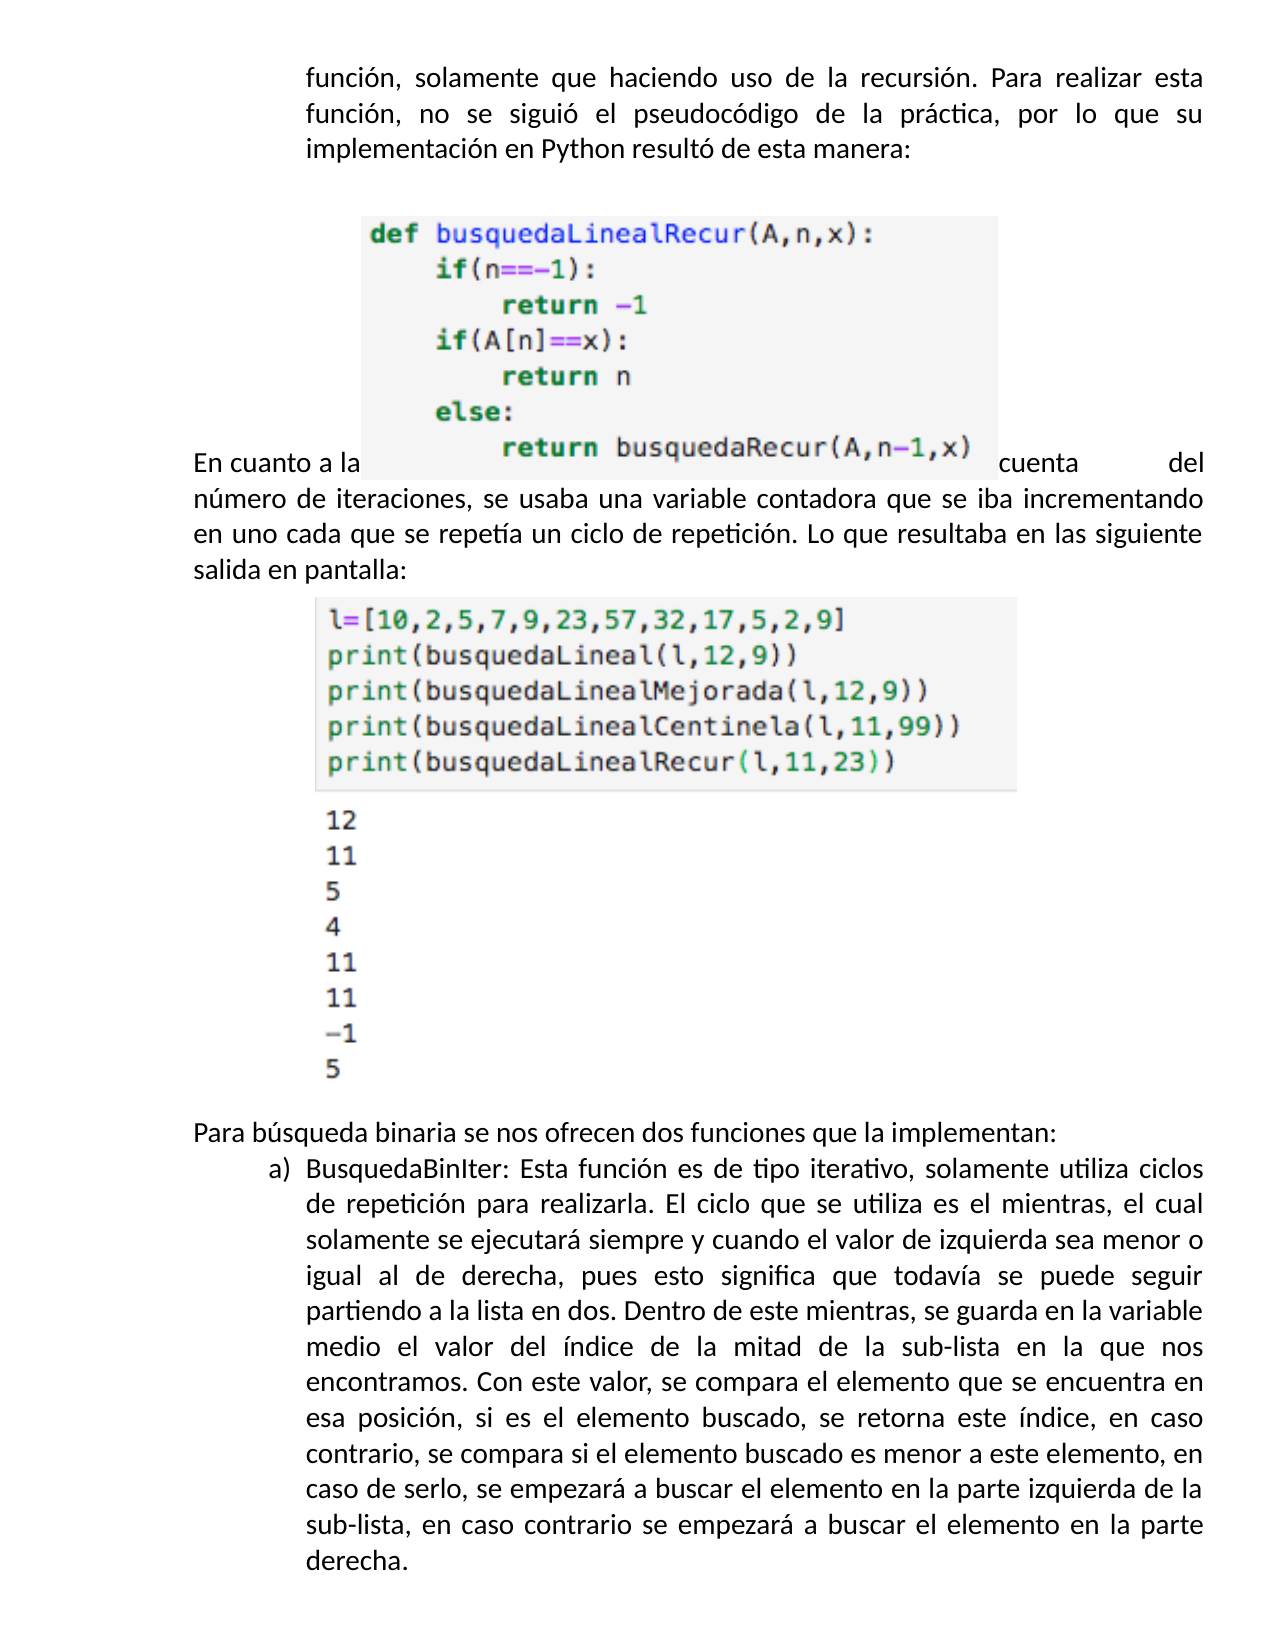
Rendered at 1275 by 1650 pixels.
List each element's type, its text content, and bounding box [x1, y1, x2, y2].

text En cuanto a la cuenta del número de iteraciones, se usaba una variable contadora que se iba incrementando en uno cada que se repetía un ciclo de repetición. Lo que resultaba en las siguiente salida en pantalla: [193, 444, 1205, 587]
text Para búsqueda binaria se nos ofrecen dos funciones que la implementan: [118, 1114, 1205, 1150]
list función, solamente que haciendo uso de la recursión. Para realizar esta función, no se siguió el pseudocódigo de la práctica, por lo que su implementación en Python resultó de esta manera: [268, 59, 1205, 166]
list BusquedaBinIter: Esta función es de tipo iterativo, solamente utiliza ciclos de repetición para realizarla. El ciclo que se utiliza es el mientras, el cual solamente se ejecutará siempre y cuando el valor de izquierda sea menor o igual al de derecha, pues esto significa que todavía se puede seguir partiendo a la lista en dos. Dentro de este mientras, se guarda en la variable medio el valor del índice de la mitad de la sub-lista en la que nos encontramos. Con este valor, se compara el elemento que se encuentra en esa posición, si es el elemento buscado, se retorna este índice, en caso contrario, se compara si el elemento buscado es menor a este elemento, en caso de serlo, se empezará a buscar el elemento en la parte izquierda de la sub-lista, en caso contrario se empezará a buscar el elemento en la parte derecha. [268, 1150, 1205, 1577]
